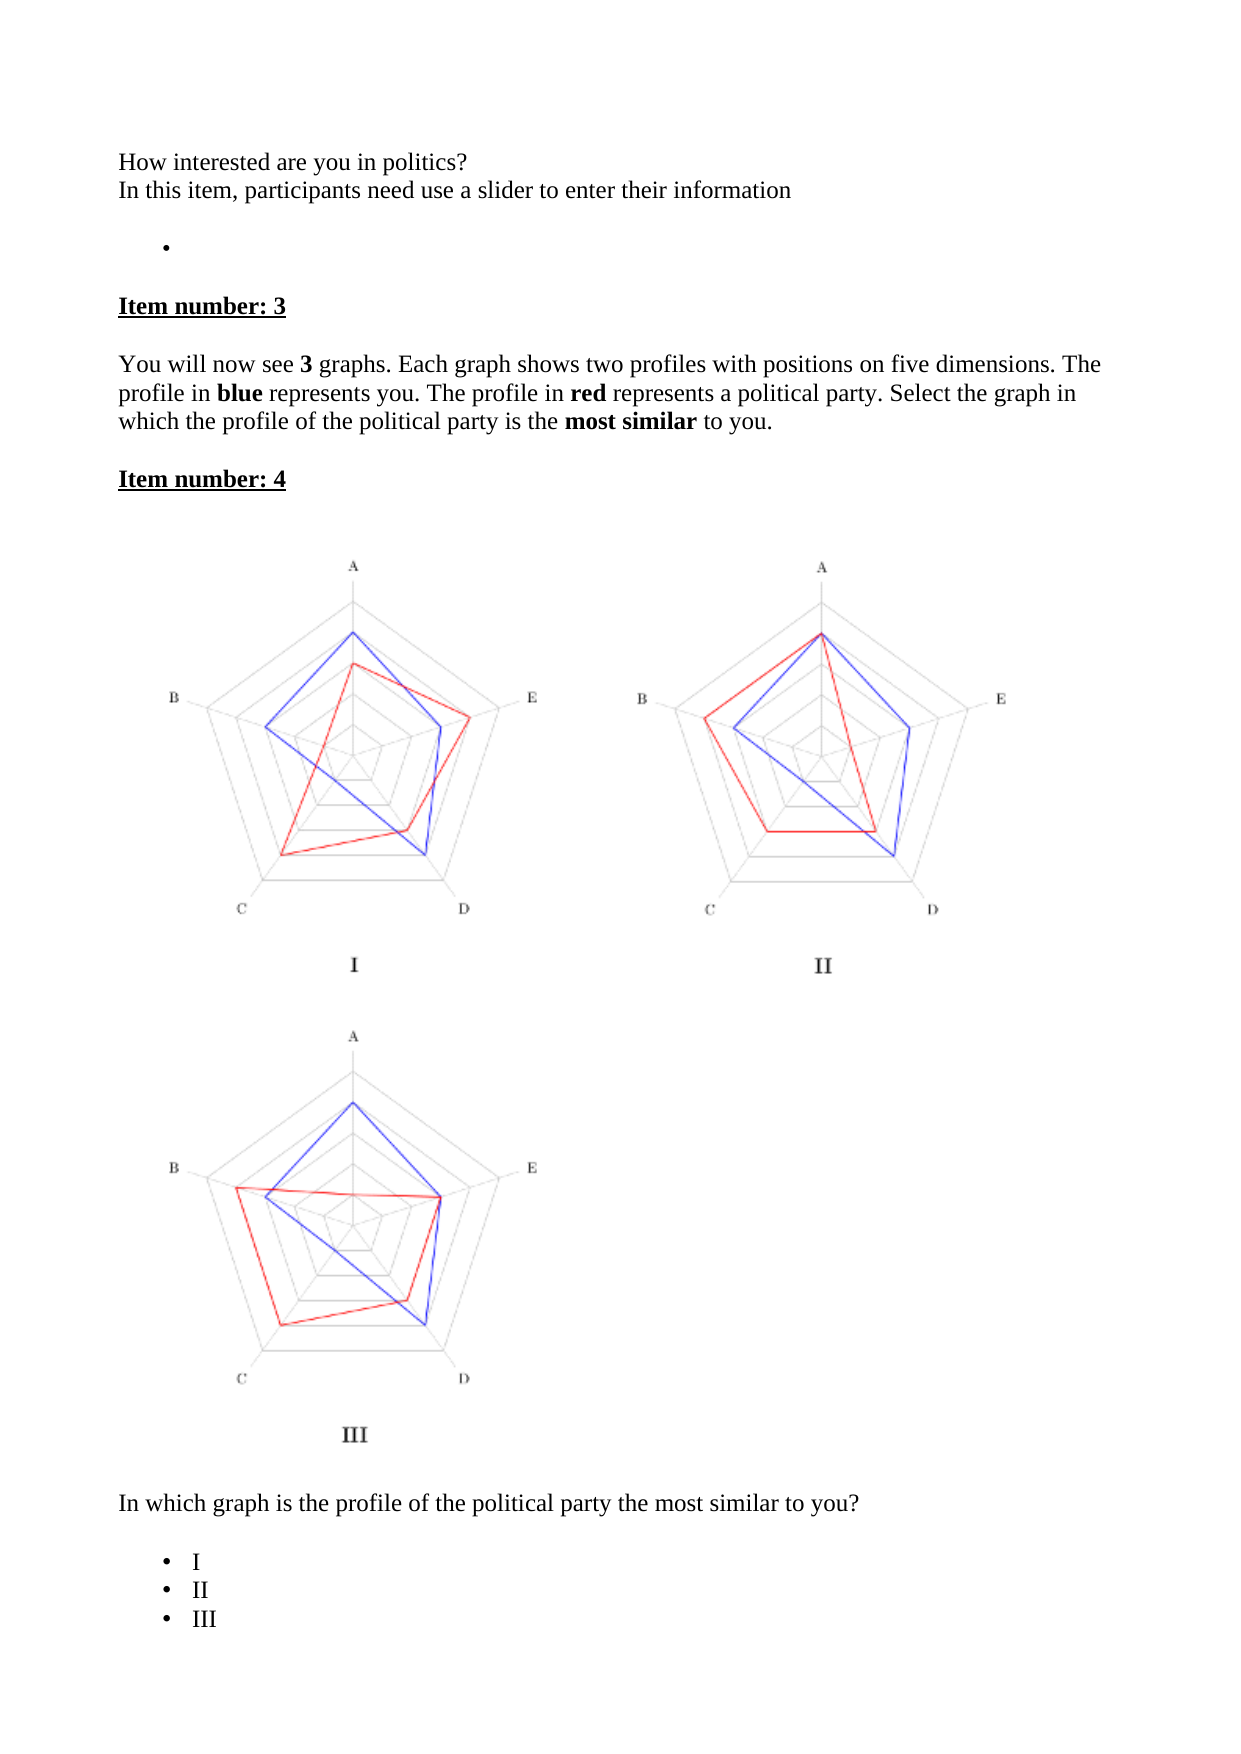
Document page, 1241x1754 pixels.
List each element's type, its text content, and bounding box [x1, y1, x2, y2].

text Item number: 4 In which graph is the profile of the political party the most similar to you? [118, 464, 1122, 1517]
list II [162, 1575, 1122, 1604]
list I [162, 1547, 1122, 1575]
text Item number: 3 You will now see 3 graphs. Each graph shows two profiles with positions on five dimensions. The profile in blue represents you. The profile in red represents a political party. Select the graph in which the profile of the political party is the most similar to you. [118, 291, 1122, 435]
list III [162, 1604, 1122, 1633]
text How interested are you in politics? In this item, participants need use a slider to enter their information [118, 118, 1122, 204]
